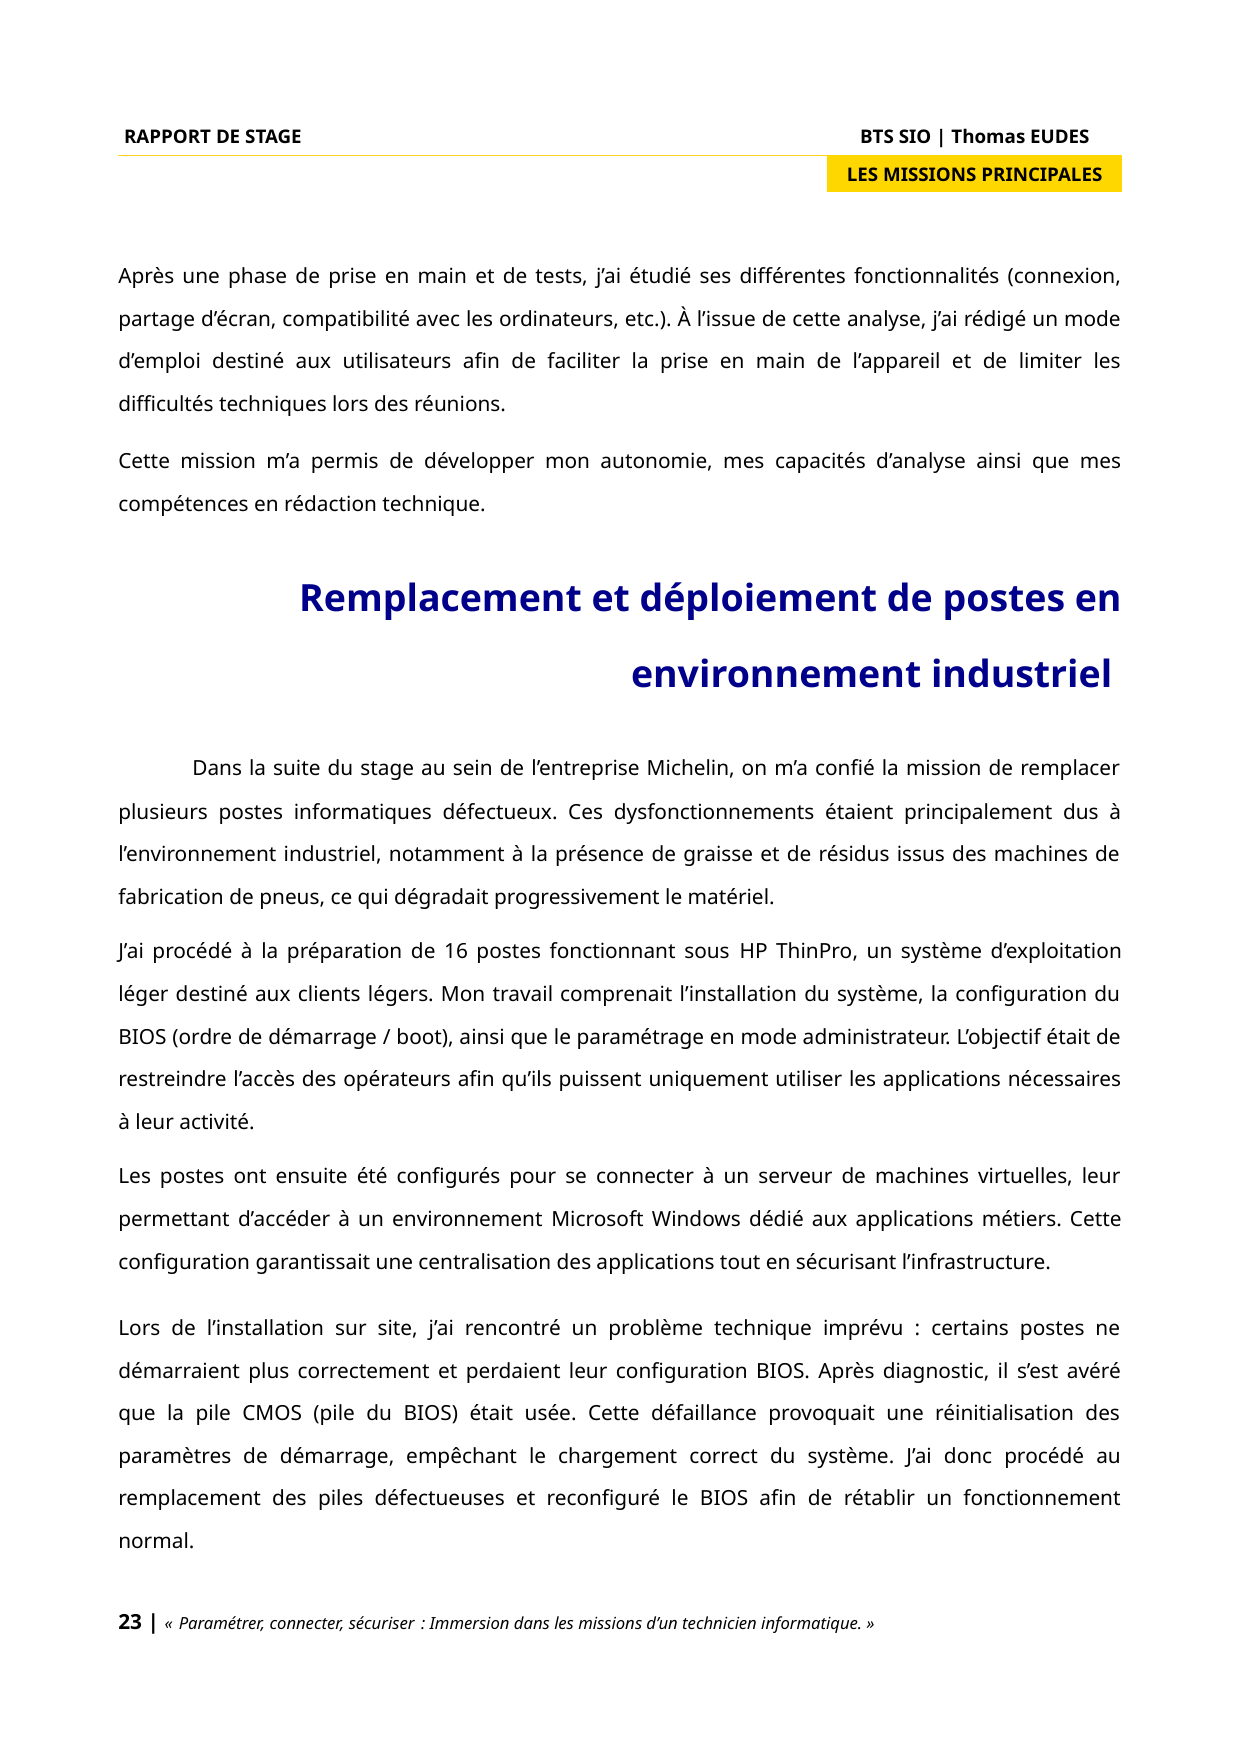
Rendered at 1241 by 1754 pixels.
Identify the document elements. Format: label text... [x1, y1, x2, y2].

text Après une phase de prise en main et de tests, j’ai étudié ses différentes fonctionnalités (connexion, partage d’écran, compatibilité avec les ordinateurs, etc.). À l’issue de cette analyse, j’ai rédigé un mode d’emploi destiné aux utilisateurs afin de faciliter la prise en main de l’appareil et de limiter les difficultés techniques lors des réunions. [118, 261, 1122, 418]
text J’ai procédé à la préparation de 16 postes fonctionnant sous HP ThinPro, un système d’exploitation léger destiné aux clients légers. Mon travail comprenait l’installation du système, la configuration du BIOS (ordre de démarrage / boot), ainsi que le paramétrage en mode administrateur. L’objectif était de restreindre l’accès des opérateurs afin qu’ils puissent uniquement utiliser les applications nécessaires à leur activité. [118, 937, 1122, 1136]
text Les postes ont ensuite été configurés pour se connecter à un serveur de machines virtuelles, leur permettant d’accéder à un environnement Microsoft Windows dédié aux applications métiers. Cette configuration garantissait une centralisation des applications tout en sécurisant l’infrastructure. [118, 1162, 1122, 1275]
text Lors de l’installation sur site, j’ai rencontré un problème technique imprévu : certains postes ne démarraient plus correctement et perdaient leur configuration BIOS. Après diagnostic, il s’est avéré que la pile CMOS (pile du BIOS) était usée. Cette défaillance provoquait une réinitialisation des paramètres de démarrage, empêchant le chargement correct du système. J’ai donc procédé au remplacement des piles défectueuses et reconfiguré le BIOS afin de rétablir un fonctionnement normal. [118, 1313, 1122, 1554]
text Dans la suite du stage au sein de l’entreprise Michelin, on m’a confié la mission de remplacer plusieurs postes informatiques défectueux. Ces dysfonctionnements étaient principalement dus à l’environnement industriel, notamment à la présence de graisse et de résidus issus des machines de fabrication de pneus, ce qui dégradait progressivement le matériel. [118, 749, 1122, 911]
text Cette mission m’a permis de développer mon autonomie, mes capacités d’analyse ainsi que mes compétences en rédaction technique. [118, 446, 1122, 517]
subtitle Remplacement et déploiement de postes en environnement industriel [118, 571, 1122, 699]
